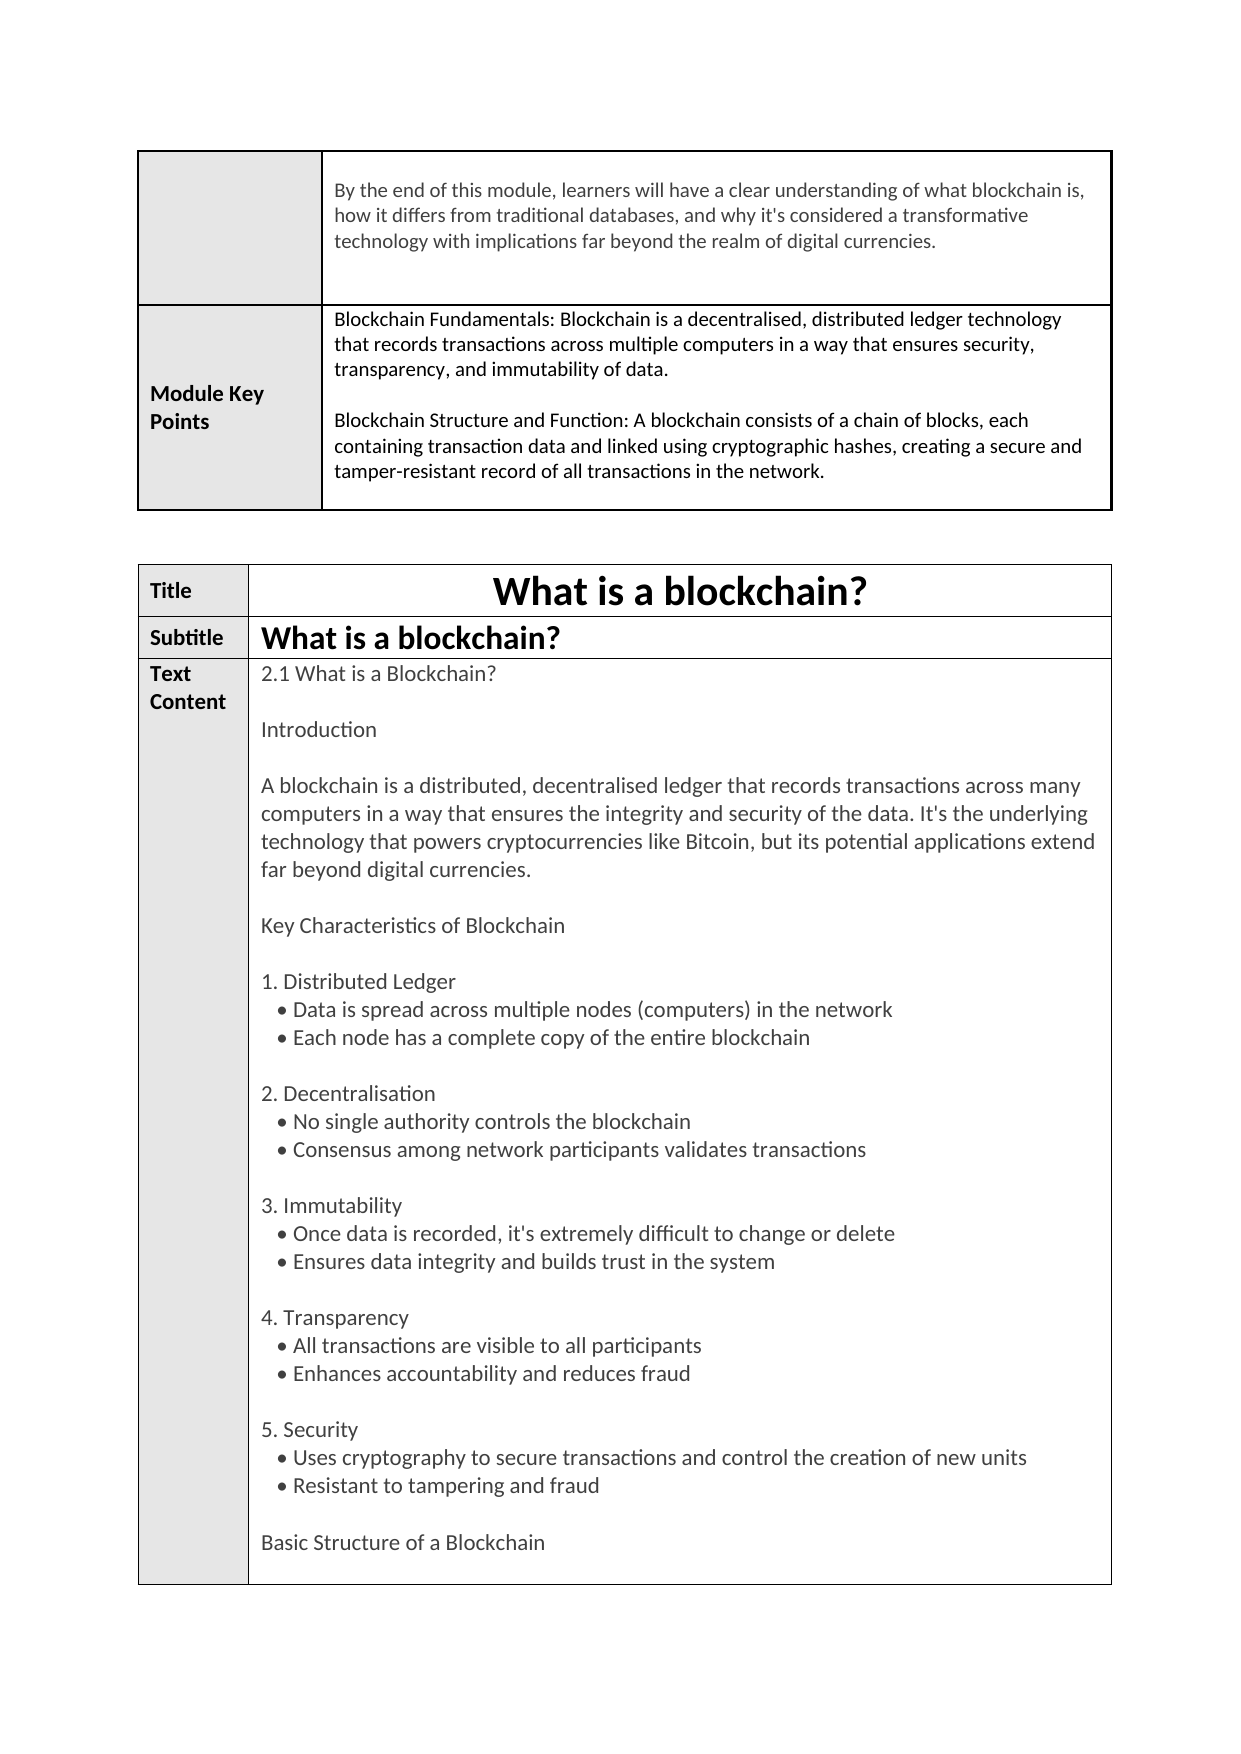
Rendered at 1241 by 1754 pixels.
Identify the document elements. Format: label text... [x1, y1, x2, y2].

table_cell Text Content [139, 659, 248, 1584]
table_header What is a blockchain? [249, 565, 1111, 616]
table_cell By the end of this module, learners will have a clear understanding of what blockchain is, how it differs from traditional databases, and why it's considered a transformative technology with implications far beyond the realm of digital currencies. [323, 152, 1110, 304]
table_cell 2.1 What is a Blockchain? Introduction A blockchain is a distributed, decentralised ledger that records transactions across many computers in a way that ensures the integrity and security of the data. It's the underlying technology that powers cryptocurrencies like Bitcoin, but its potential applications extend far beyond digital currencies. Key Characteristics of Blockchain 1. Distributed Ledger • Data is spread across multiple nodes (computers) in the network • Each node has a complete copy of the entire blockchain 2. Decentralisation • No single authority controls the blockchain • Consensus among network participants validates transactions 3. Immutability • Once data is recorded, it's extremely difficult to change or delete • Ensures data integrity and builds trust in the system 4. Transparency • All transactions are visible to all participants • Enhances accountability and reduces fraud 5. Security • Uses cryptography to secure transactions and control the creation of new units • Resistant to tampering and fraud Basic Structure of a Blockchain [249, 659, 1111, 1584]
table_header Title [139, 565, 248, 616]
table_cell [139, 152, 321, 304]
table_cell What is a blockchain? [249, 617, 1111, 658]
table_cell Subtitle [139, 617, 248, 658]
table_cell Blockchain Fundamentals: Blockchain is a decentralised, distributed ledger technology that records transactions across multiple computers in a way that ensures security, transparency, and immutability of data. Blockchain Structure and Function: A blockchain consists of a chain of blocks, each containing transaction data and linked using cryptographic hashes, creating a secure and tamper-resistant record of all transactions in the network. [323, 306, 1110, 509]
table_cell Module Key Points [139, 306, 321, 509]
